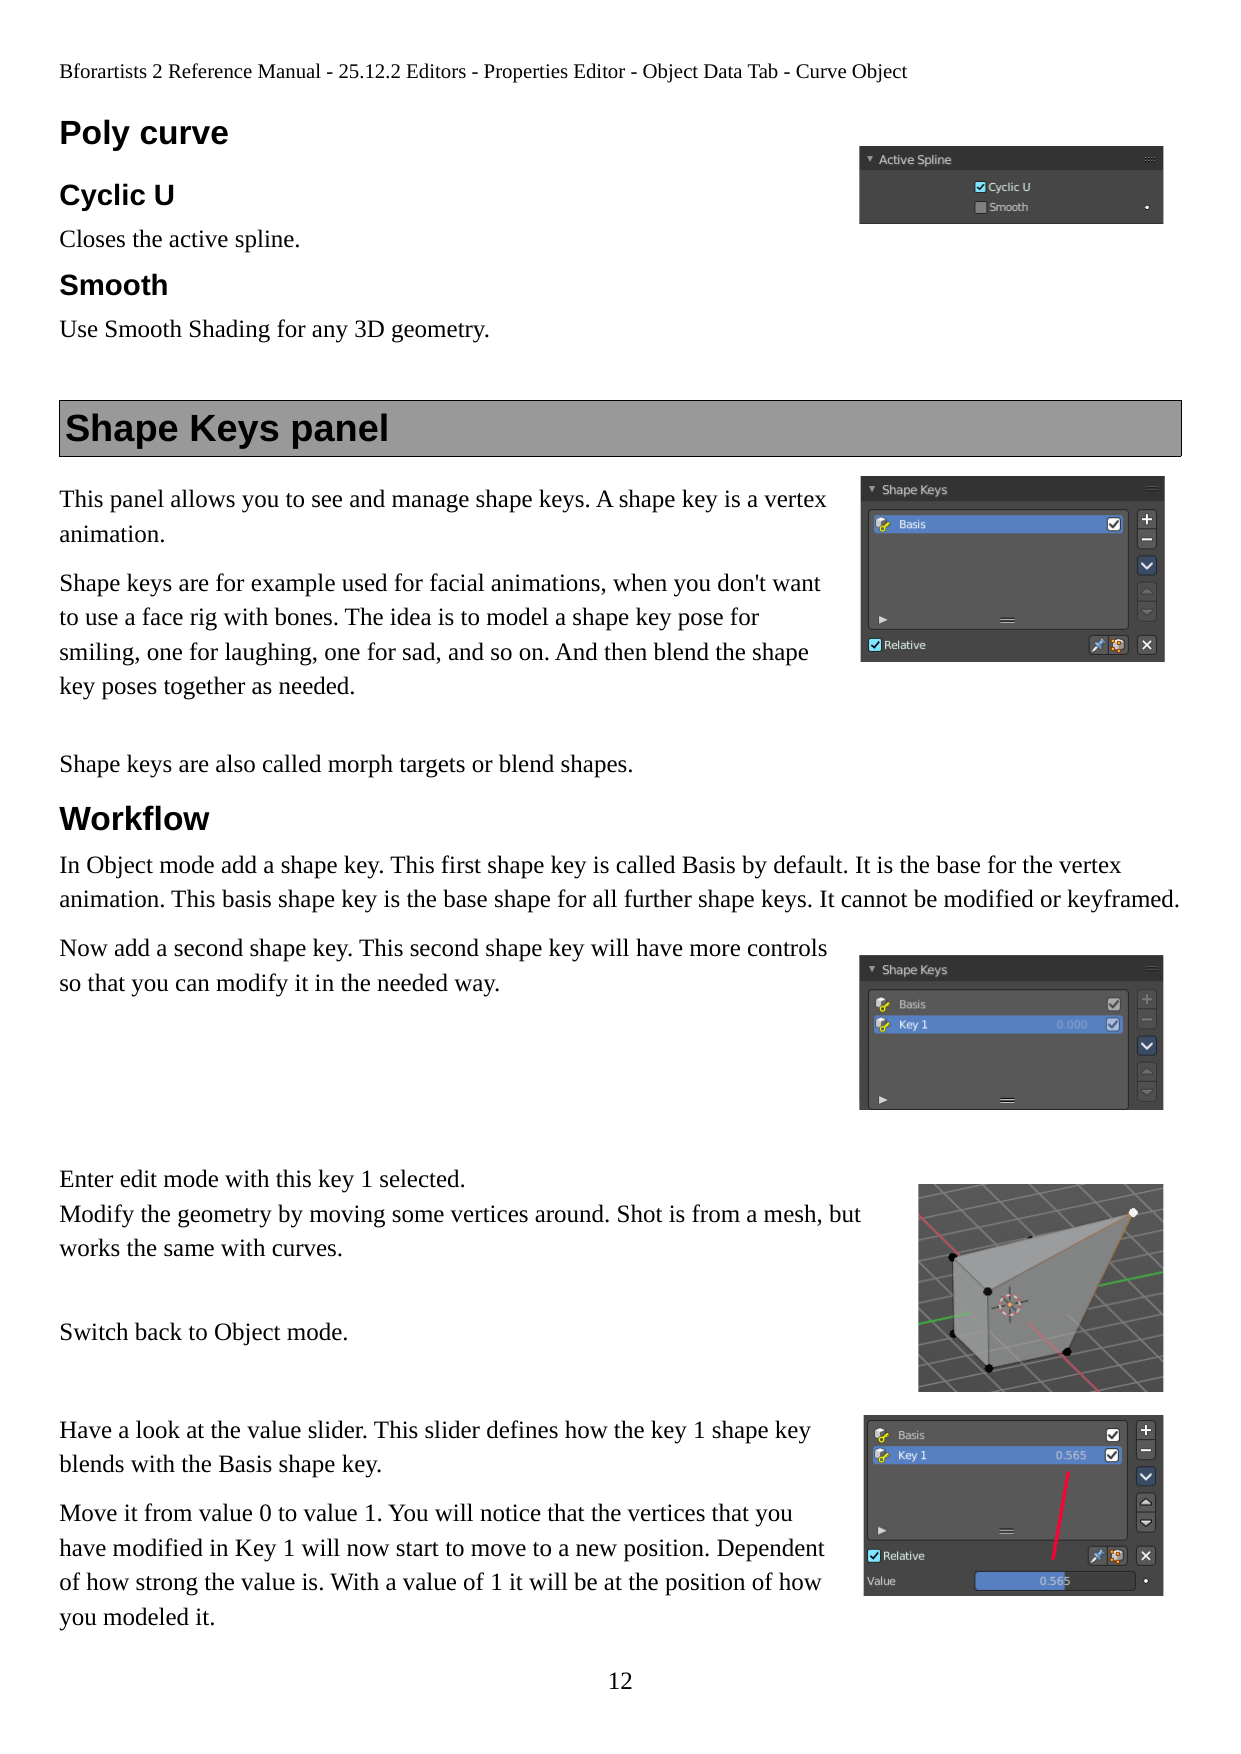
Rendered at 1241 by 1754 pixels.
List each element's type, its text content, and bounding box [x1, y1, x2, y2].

text This panel allows you to see and manage shape keys. A shape key is a vertex animation. [59, 484, 860, 548]
text Switch back to Object mode. [59, 1282, 918, 1346]
table_header Shape Keys panel [60, 401, 1181, 456]
picture [860, 476, 1165, 662]
text [1164, 1282, 1181, 1346]
picture [859, 146, 1164, 224]
text In Object mode add a shape key. This first shape key is called Basis by default. It is the base for the vertex animation. This basis shape key is the base shape for all further shape keys. It cannot be modified or keyframed. [59, 850, 1181, 913]
subtitle [1164, 178, 1181, 212]
text Have a look at the value slider. This slider defines how the key 1 shape key blends with the Basis shape key. [59, 1415, 863, 1478]
text Shape keys are also called morph targets or blend shapes. [59, 749, 1181, 778]
subtitle Workflow [59, 799, 1181, 837]
text Move it from value 0 to value 1. You will notice that the vertices that you have modified in Key 1 will now start to move to a new position. Dependent of how strong the value is. With a value of 1 it will be at the position of how you modeled it. [59, 1498, 1181, 1631]
subtitle Cyclic U [59, 178, 859, 212]
subtitle Smooth [59, 268, 1181, 302]
picture [918, 1184, 1164, 1392]
picture [863, 1415, 1164, 1596]
text Closes the active spline. [59, 224, 1181, 253]
picture [859, 955, 1164, 1110]
text Shape keys are for example used for facial animations, when you don't want to use a face rig with bones. The idea is to model a shape key pose for smiling, one for laughing, one for sad, and so on. And then blend the shape key poses together as needed. [59, 568, 1181, 700]
text Enter edit mode with this key 1 selected. Modify the geometry by moving some vertices around. Shot is from a mesh, but works the same with curves. [59, 1164, 1181, 1262]
text Now add a second shape key. This second shape key will have more controls so that you can modify it in the needed way. [59, 933, 1181, 997]
subtitle Poly curve [59, 113, 1181, 151]
text Use Smooth Shading for any 3D geometry. [59, 314, 1181, 343]
